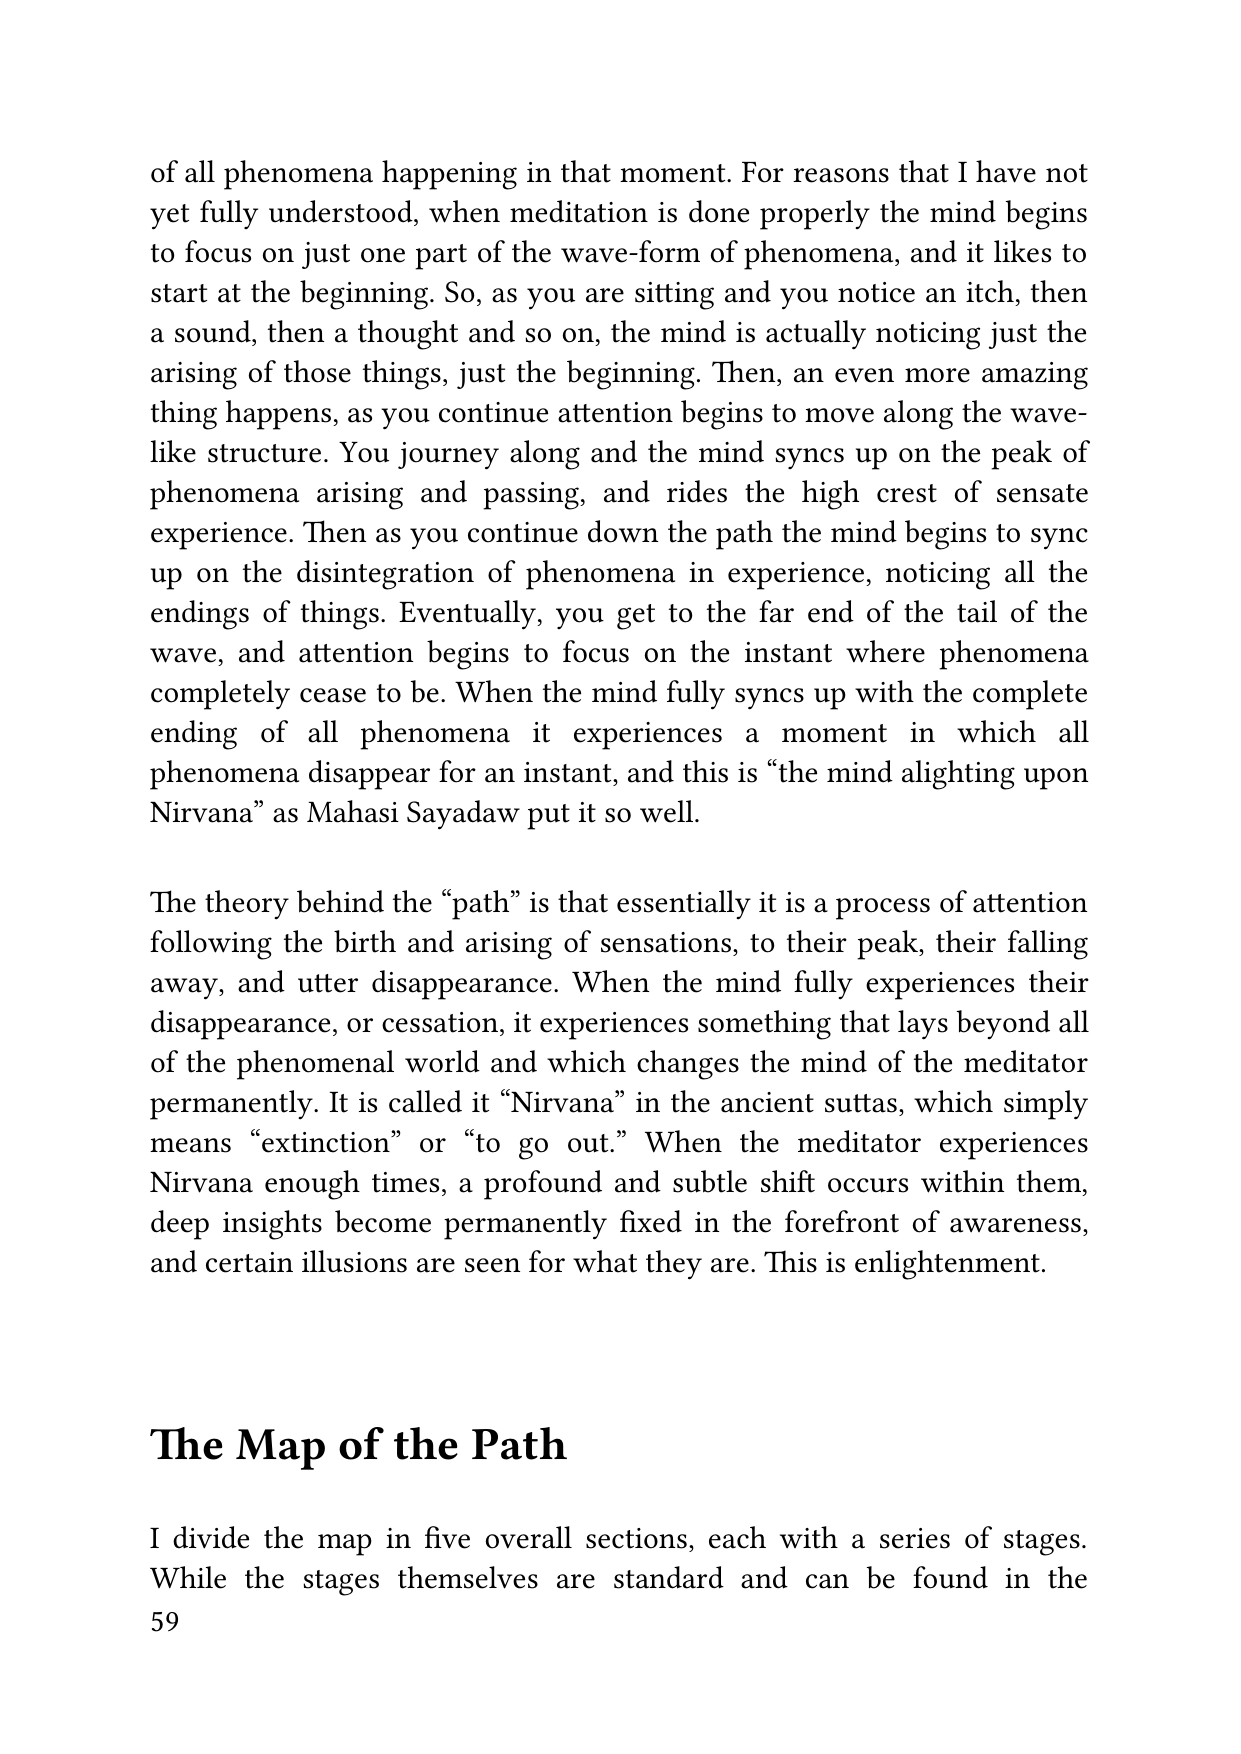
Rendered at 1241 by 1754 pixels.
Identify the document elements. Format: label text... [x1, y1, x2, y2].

text of all phenomena happening in that moment. For reasons that I have not yet fully understood, when meditation is done properly the mind begins to focus on just one part of the wave-form of phenomena, and it likes to start at the beginning. So, as you are sitting and you notice an itch, then a sound, then a thought and so on, the mind is actually noticing just the arising of those things, just the beginning. Then, an even more amazing thing happens, as you continue attention begins to move along the wave-like structure. You journey along and the mind syncs up on the peak of phenomena arising and passing, and rides the high crest of sensate experience. Then as you continue down the path the mind begins to sync up on the disintegration of phenomena in experience, noticing all the endings of things. Eventually, you get to the far end of the tail of the wave, and attention begins to focus on the instant where phenomena completely cease to be. When the mind fully syncs up with the complete ending of all phenomena it experiences a moment in which all phenomena disappear for an instant, and this is “the mind alighting upon Nirvana” as Mahasi Sayadaw put it so well. [150, 150, 1090, 830]
text I divide the map in five overall sections, each with a series of stages. While the stages themselves are standard and can be found in the [150, 1516, 1090, 1596]
subtitle The Map of the Path [150, 1416, 1090, 1471]
text The theory behind the “path” is that essentially it is a process of attention following the birth and arising of sensations, to their peak, their falling away, and utter disappearance. When the mind fully experiences their disappearance, or cessation, it experiences something that lays beyond all of the phenomenal world and which changes the mind of the meditator permanently. It is called it “Nirvana” in the ancient suttas, which simply means “extinction” or “to go out.” When the meditator experiences Nirvana enough times, a profound and subtle shift occurs within them, deep insights become permanently fixed in the forefront of awareness, and certain illusions are seen for what they are. This is enlightenment. [150, 880, 1090, 1280]
